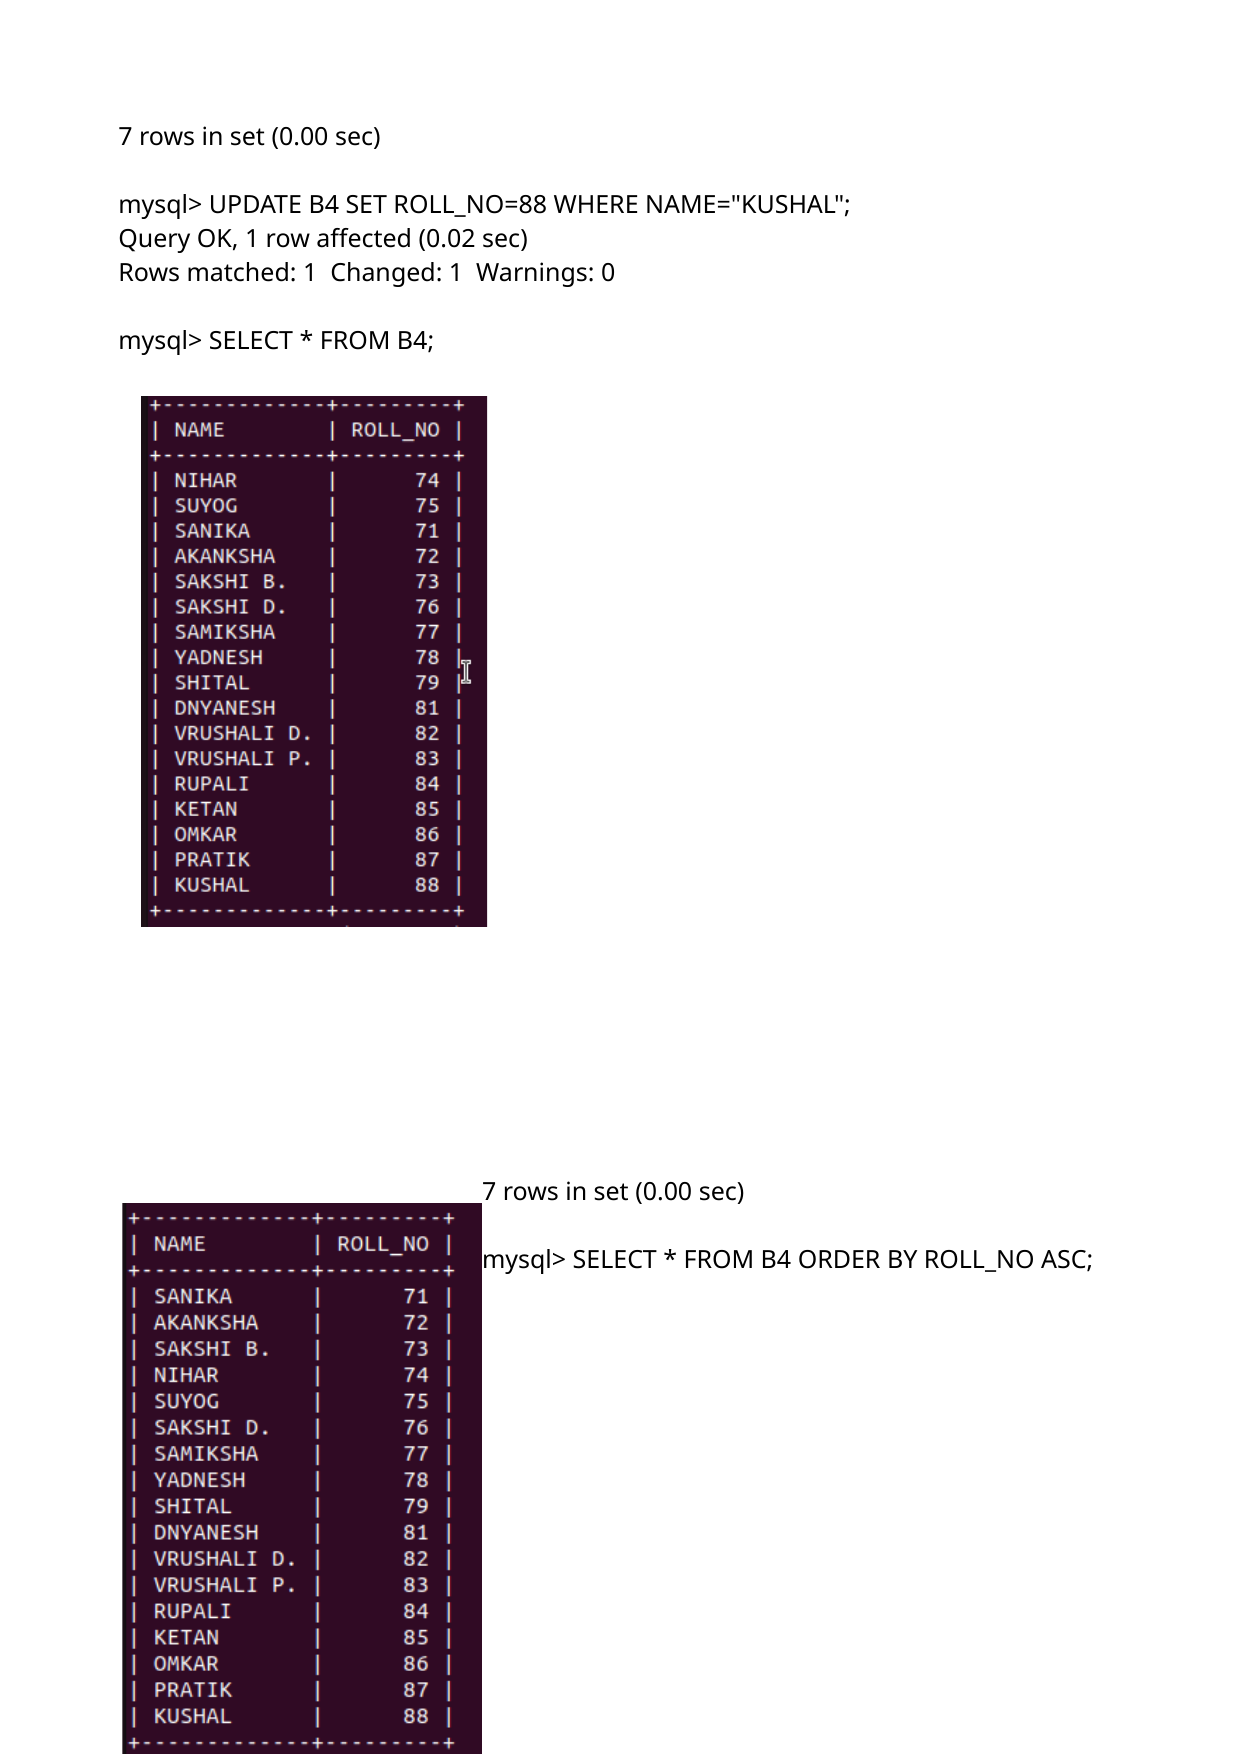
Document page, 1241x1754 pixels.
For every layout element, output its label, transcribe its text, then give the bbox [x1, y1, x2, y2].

picture [141, 396, 488, 927]
picture [122, 1203, 482, 1754]
text mysql> SELECT * FROM B4 ORDER BY ROLL_NO ASC; [482, 1242, 1122, 1276]
text Query OK, 1 row affected (0.02 sec) [118, 220, 1122, 254]
text mysql> UPDATE B4 SET ROLL_NO=88 WHERE NAME="KUSHAL"; [118, 186, 1122, 220]
text mysql> SELECT * FROM B4; [118, 322, 1122, 357]
text Rows matched: 1 Changed: 1 Warnings: 0 [118, 254, 1122, 288]
text 7 rows in set (0.00 sec) [118, 1174, 1122, 1208]
text 7 rows in set (0.00 sec) [118, 118, 1122, 152]
